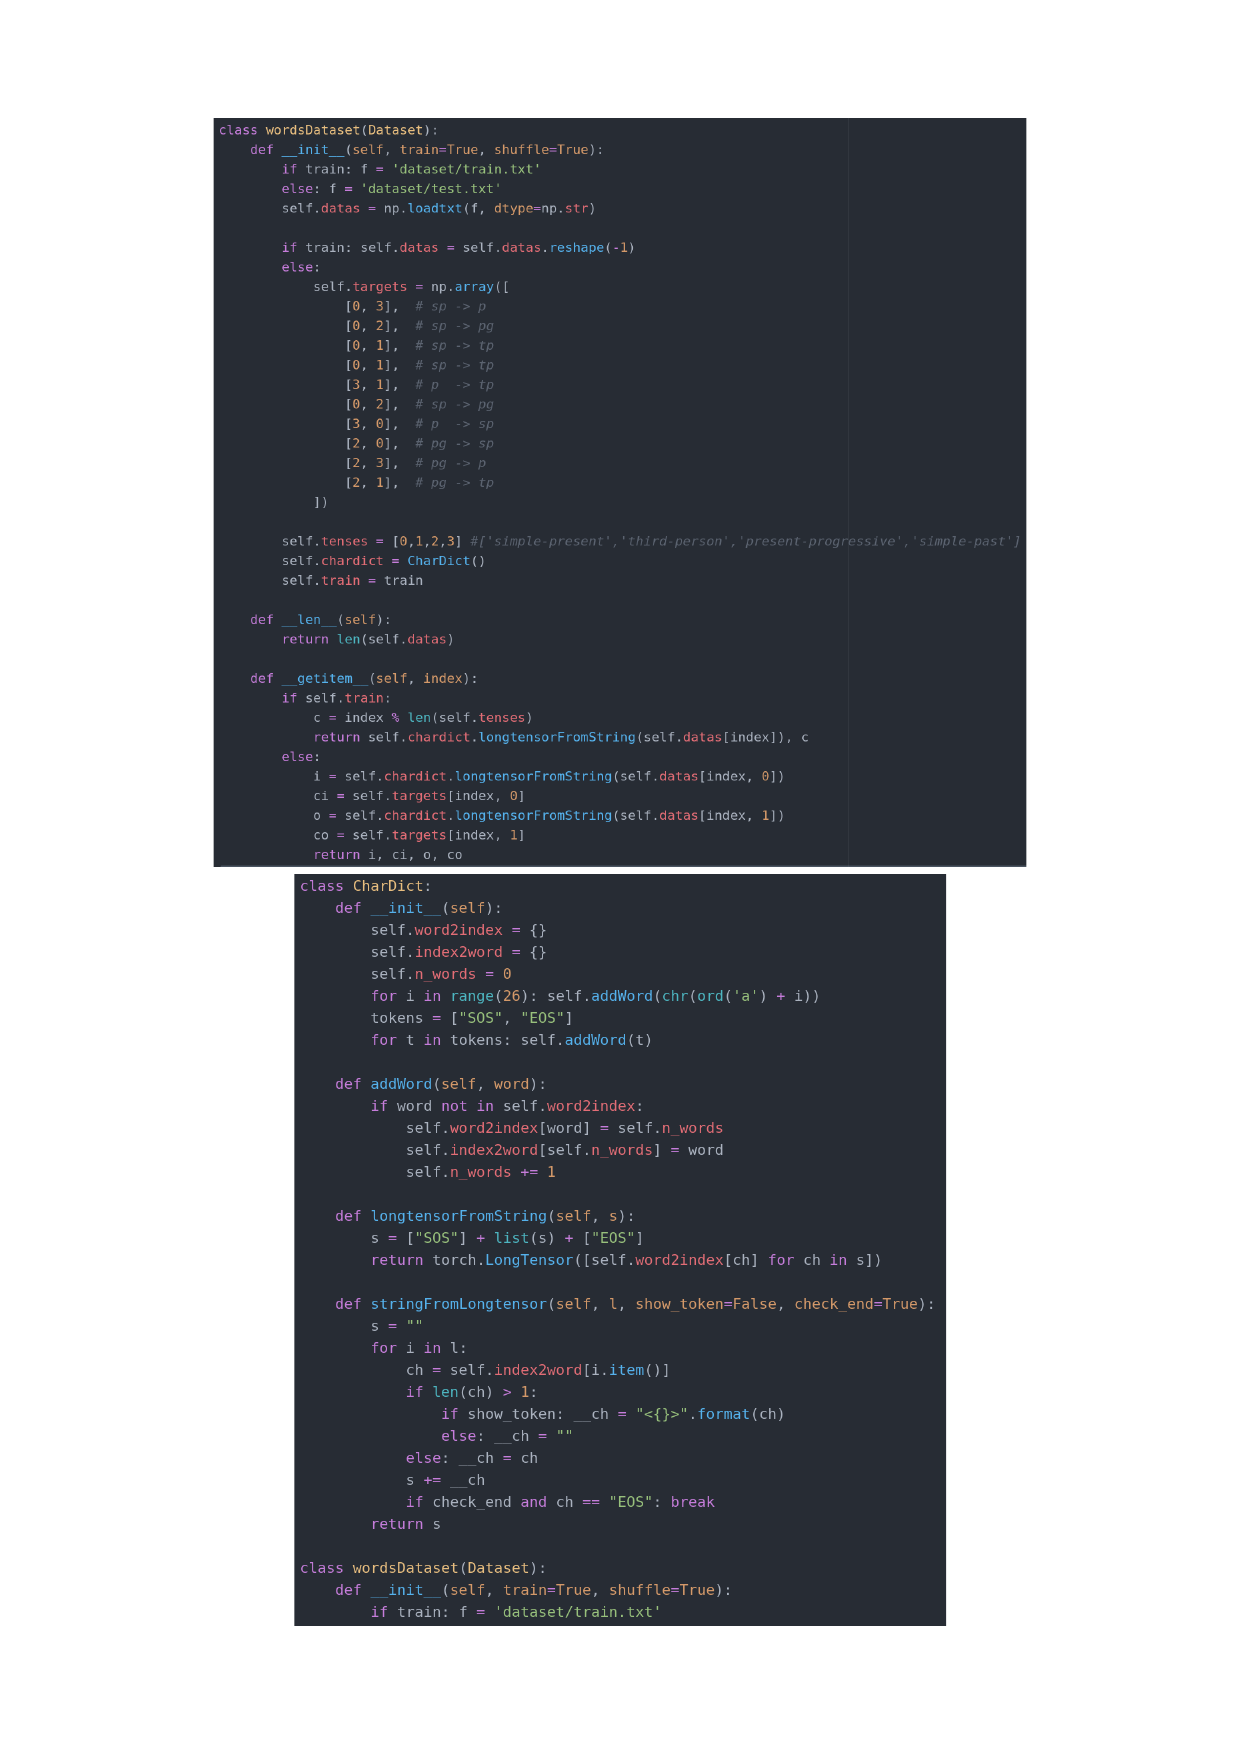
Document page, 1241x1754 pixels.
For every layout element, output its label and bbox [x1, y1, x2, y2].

picture [213, 118, 1027, 867]
picture [294, 874, 947, 1626]
